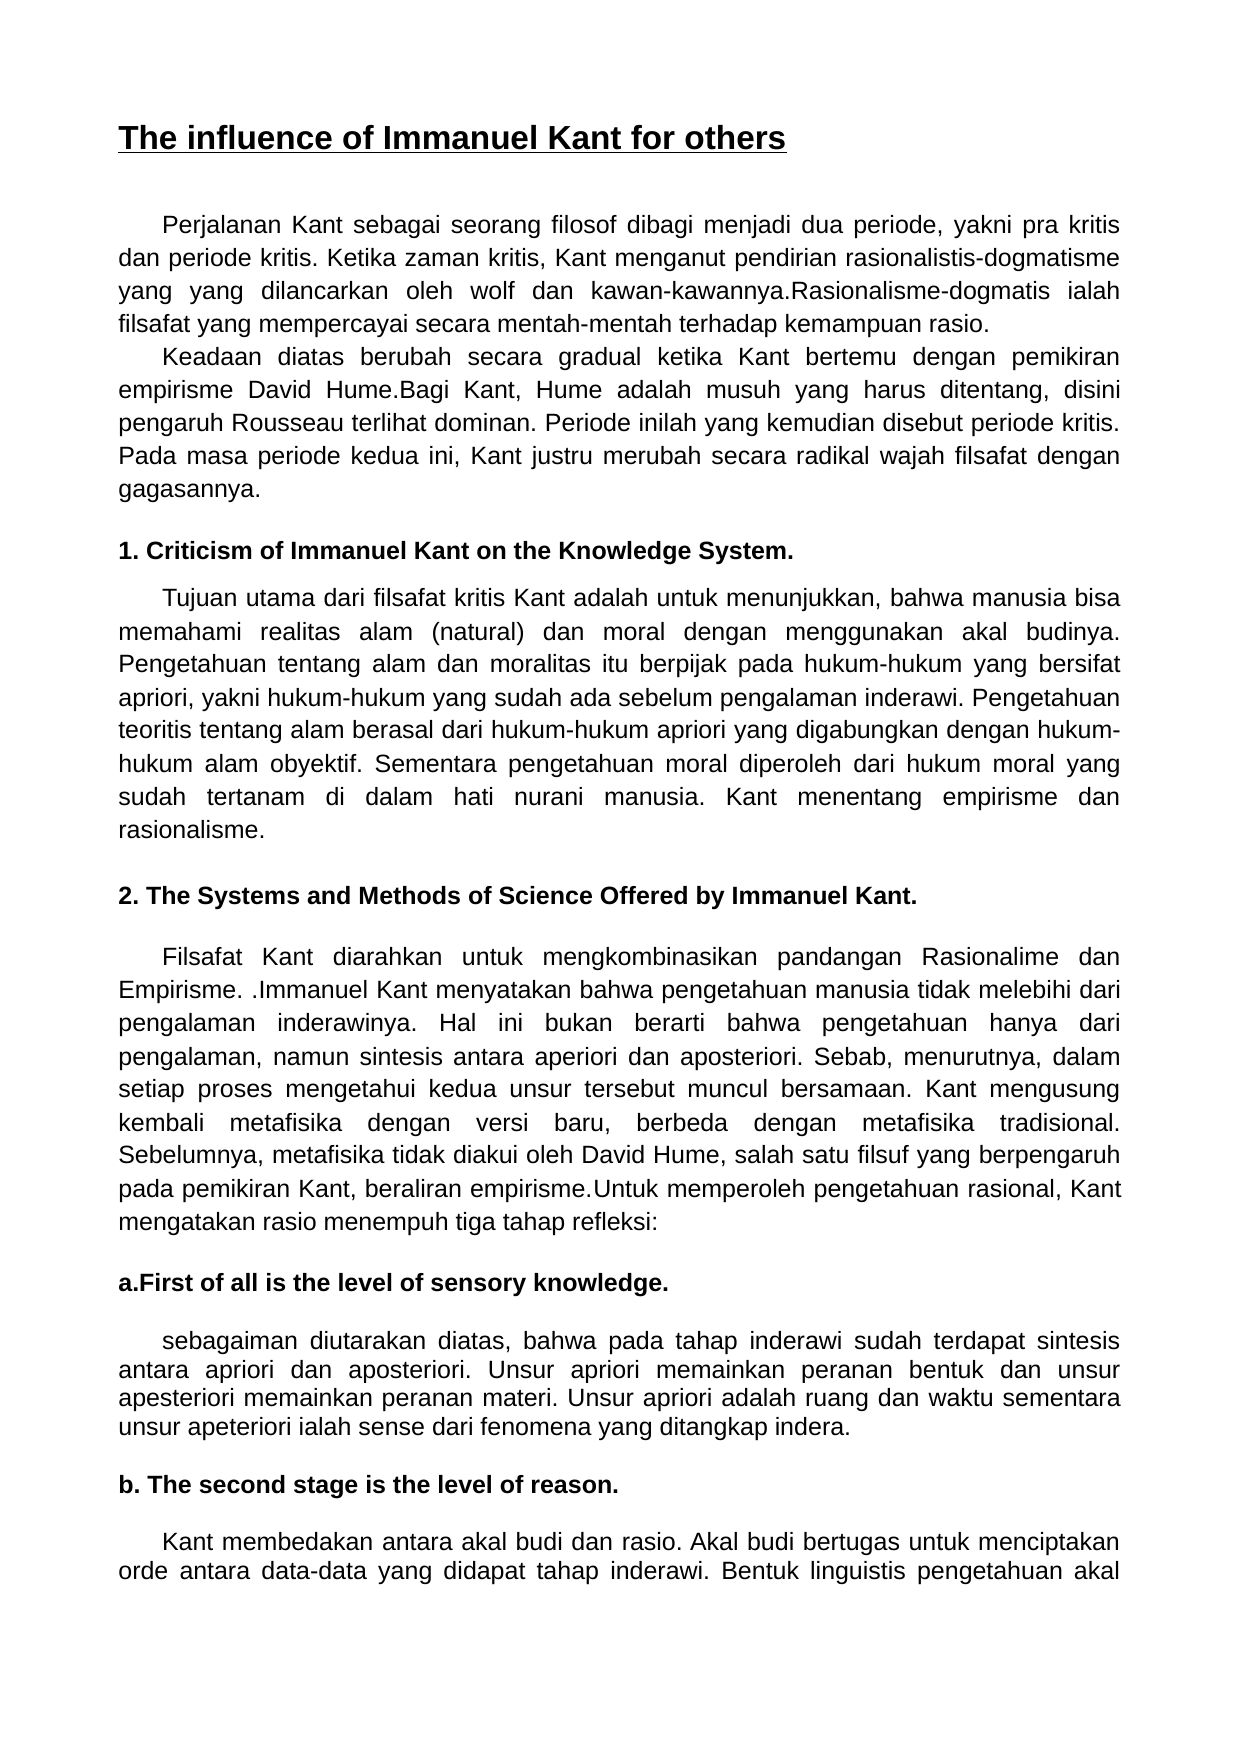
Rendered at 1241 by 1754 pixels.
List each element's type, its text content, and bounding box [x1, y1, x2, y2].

text The influence of Immanuel Kant for others [118, 118, 1122, 157]
text Tujuan utama dari filsafat kritis Kant adalah untuk menunjukkan, bahwa manusia bisa memahami realitas alam (natural) dan moral dengan menggunakan akal budinya. Pengetahuan tentang alam dan moralitas itu berpijak pada hukum-hukum yang bersifat apriori, yakni hukum-hukum yang sudah ada sebelum pengalaman inderawi. Pengetahuan teoritis tentang alam berasal dari hukum-hukum apriori yang digabungkan dengan hukum-hukum alam obyektif. Sementara pengetahuan moral diperoleh dari hukum moral yang sudah tertanam di dalam hati nurani manusia. Kant menentang empirisme dan rasionalisme. [118, 583, 1122, 843]
text 1. Criticism of Immanuel Kant on the Knowledge System. [118, 536, 1122, 564]
text Filsafat Kant diarahkan untuk mengkombinasikan pandangan Rasionalime dan Empirisme. .Immanuel Kant menyatakan bahwa pengetahuan manusia tidak melebihi dari pengalaman inderawinya. Hal ini bukan berarti bahwa pengetahuan hanya dari pengalaman, namun sintesis antara aperiori dan aposteriori. Sebab, menurutnya, dalam setiap proses mengetahui kedua unsur tersebut muncul bersamaan. Kant mengusung kembali metafisika dengan versi baru, berbeda dengan metafisika tradisional. Sebelumnya, metafisika tidak diakui oleh David Hume, salah satu filsuf yang berpengaruh pada pemikiran Kant, beraliran empirisme.Untuk memperoleh pengetahuan rasional, Kant mengatakan rasio menempuh tiga tahap refleksi: [118, 942, 1122, 1235]
text b. The second stage is the level of reason. [118, 1469, 1122, 1498]
text Kant membedakan antara akal budi dan rasio. Akal budi bertugas untuk menciptakan orde antara data-data yang didapat tahap inderawi. Bentuk linguistis pengetahuan akal [118, 1527, 1122, 1584]
text Keadaan diatas berubah secara gradual ketika Kant bertemu dengan pemikiran empirisme David Hume.Bagi Kant, Hume adalah musuh yang harus ditentang, disini pengaruh Rousseau terlihat dominan. Periode inilah yang kemudian disebut periode kritis. Pada masa periode kedua ini, Kant justru merubah secara radikal wajah filsafat dengan gagasannya. [118, 342, 1122, 503]
subtitle 2. The Systems and Methods of Science Offered by Immanuel Kant. [118, 881, 1122, 909]
text a.First of all is the level of sensory knowledge. [118, 1268, 1122, 1297]
text sebagaiman diutarakan diatas, bahwa pada tahap inderawi sudah terdapat sintesis antara apriori dan aposteriori. Unsur apriori memainkan peranan bentuk dan unsur apesteriori memainkan peranan materi. Unsur apriori adalah ruang dan waktu sementara unsur apeteriori ialah sense dari fenomena yang ditangkap indera. [118, 1326, 1122, 1441]
text Perjalanan Kant sebagai seorang filosof dibagi menjadi dua periode, yakni pra kritis dan periode kritis. Ketika zaman kritis, Kant menganut pendirian rasionalistis-dogmatisme yang yang dilancarkan oleh wolf dan kawan-kawannya.Rasionalisme-dogmatis ialah filsafat yang mempercayai secara mentah-mentah terhadap kemampuan rasio. [118, 210, 1122, 338]
